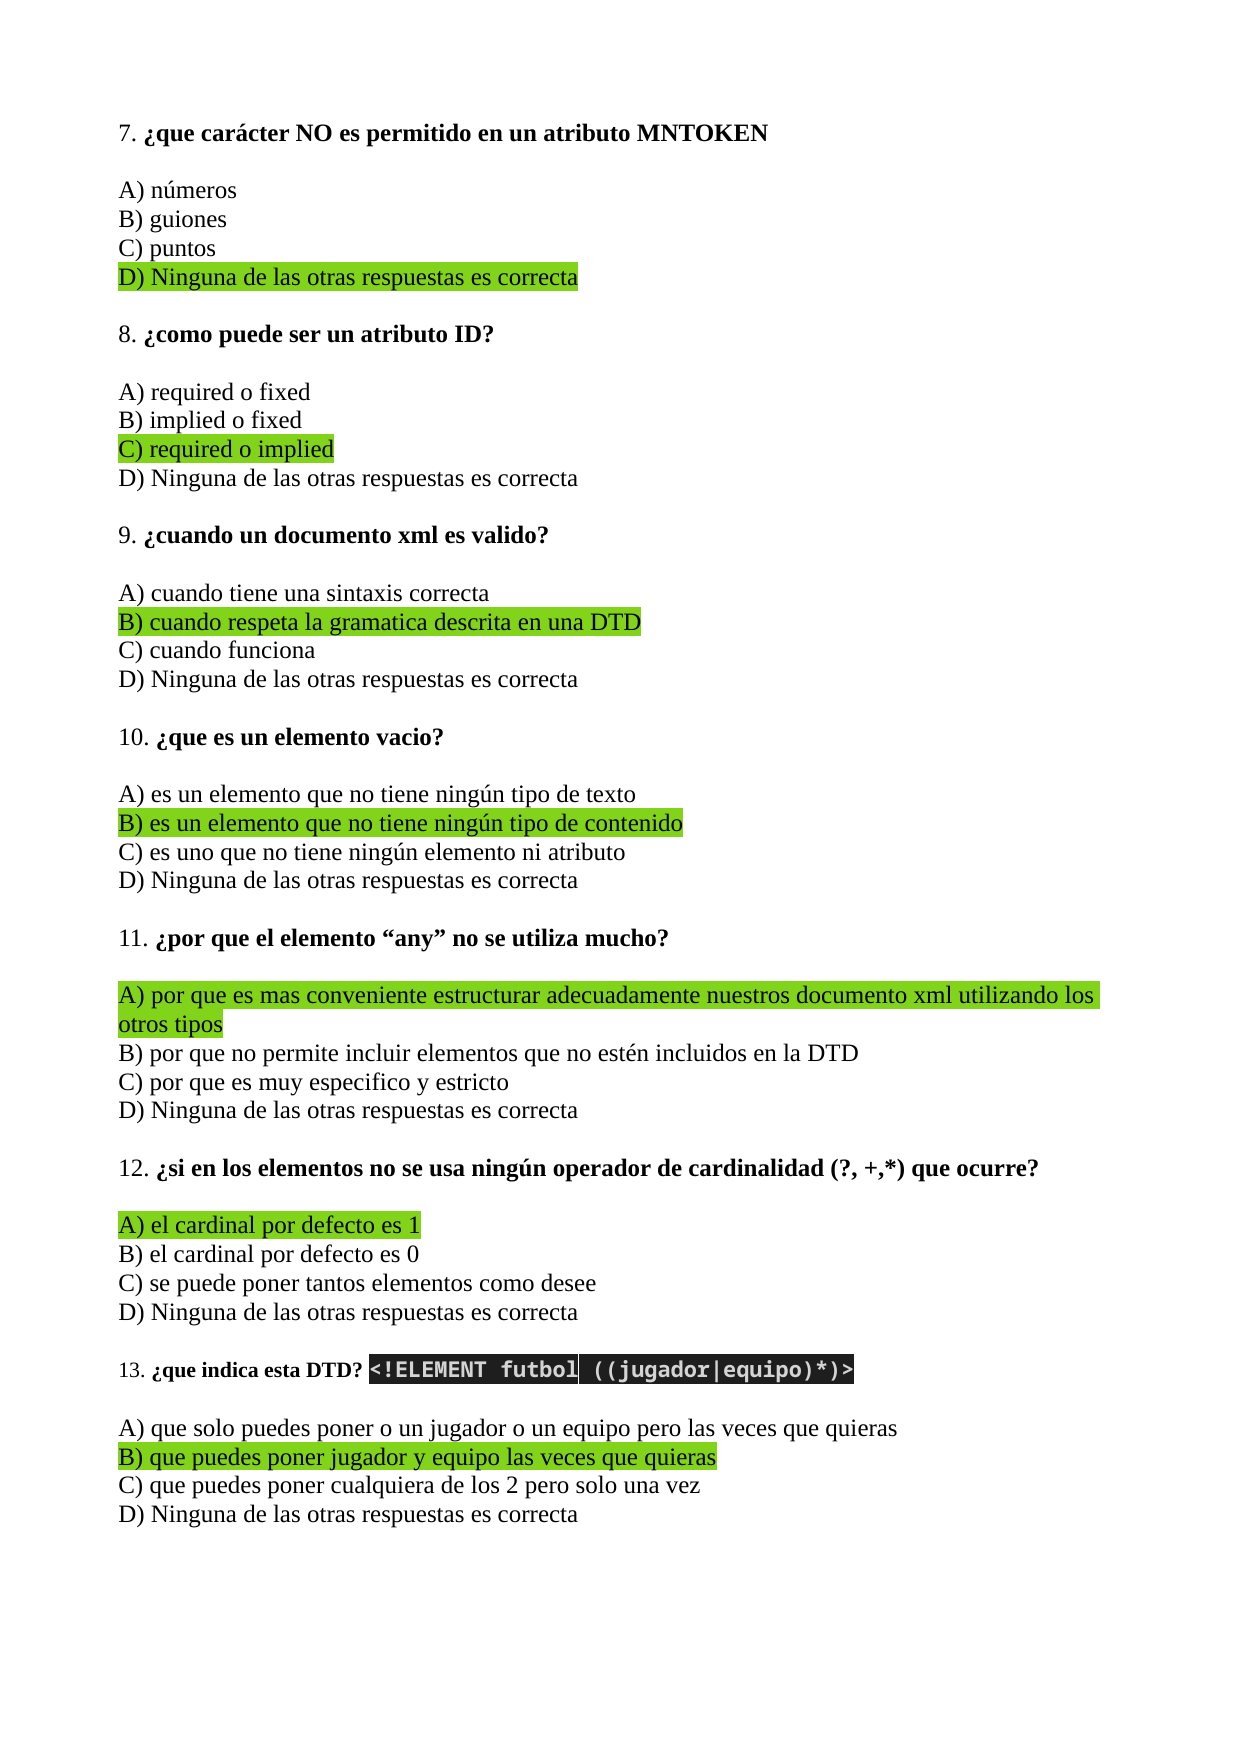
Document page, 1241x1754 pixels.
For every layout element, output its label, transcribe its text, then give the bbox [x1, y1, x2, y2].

text A) por que es mas conveniente estructurar adecuadamente nuestros documento xml utilizando los otros tipos [118, 981, 1122, 1038]
text A) que solo puedes poner o un jugador o un equipo pero las veces que quieras [118, 1413, 1122, 1442]
text A) cuando tiene una sintaxis correcta [118, 578, 1122, 607]
text A) required o fixed [118, 377, 1122, 406]
text D) Ninguna de las otras respuestas es correcta [118, 866, 1122, 894]
text C) es uno que no tiene ningún elemento ni atributo [118, 837, 1122, 866]
text D) Ninguna de las otras respuestas es correcta [118, 262, 1122, 291]
text 11. ¿por que el elemento “any” no se utiliza mucho? [118, 923, 1122, 952]
text 9. ¿cuando un documento xml es valido? [118, 521, 1122, 549]
text 7. ¿que carácter NO es permitido en un atributo MNTOKEN [118, 118, 1122, 147]
text D) Ninguna de las otras respuestas es correcta [118, 664, 1122, 693]
text B) implied o fixed [118, 406, 1122, 434]
text C) required o implied [118, 434, 1122, 463]
text D) Ninguna de las otras respuestas es correcta [118, 1096, 1122, 1124]
text B) es un elemento que no tiene ningún tipo de contenido [118, 808, 1122, 837]
text A) el cardinal por defecto es 1 [118, 1211, 1122, 1239]
text B) que puedes poner jugador y equipo las veces que quieras [118, 1442, 1122, 1470]
text 10. ¿que es un elemento vacio? [118, 722, 1122, 751]
text 12. ¿si en los elementos no se usa ningún operador de cardinalidad (?, +,*) que ocurre? [118, 1153, 1122, 1182]
text B) guiones [118, 204, 1122, 233]
text C) cuando funciona [118, 636, 1122, 664]
text 13. ¿que indica esta DTD? <!ELEMENT futbol ((jugador|equipo)*)> [118, 1354, 1122, 1384]
text B) cuando respeta la gramatica descrita en una DTD [118, 607, 1122, 636]
text D) Ninguna de las otras respuestas es correcta [118, 1297, 1122, 1326]
text 8. ¿como puede ser un atributo ID? [118, 319, 1122, 348]
text C) puntos [118, 233, 1122, 262]
text B) el cardinal por defecto es 0 [118, 1239, 1122, 1268]
text A) números [118, 176, 1122, 204]
text C) se puede poner tantos elementos como desee [118, 1268, 1122, 1297]
text A) es un elemento que no tiene ningún tipo de texto [118, 779, 1122, 808]
text D) Ninguna de las otras respuestas es correcta [118, 463, 1122, 492]
text C) que puedes poner cualquiera de los 2 pero solo una vez [118, 1470, 1122, 1499]
text C) por que es muy especifico y estricto [118, 1067, 1122, 1096]
text B) por que no permite incluir elementos que no estén incluidos en la DTD [118, 1038, 1122, 1067]
text D) Ninguna de las otras respuestas es correcta [118, 1499, 1122, 1528]
